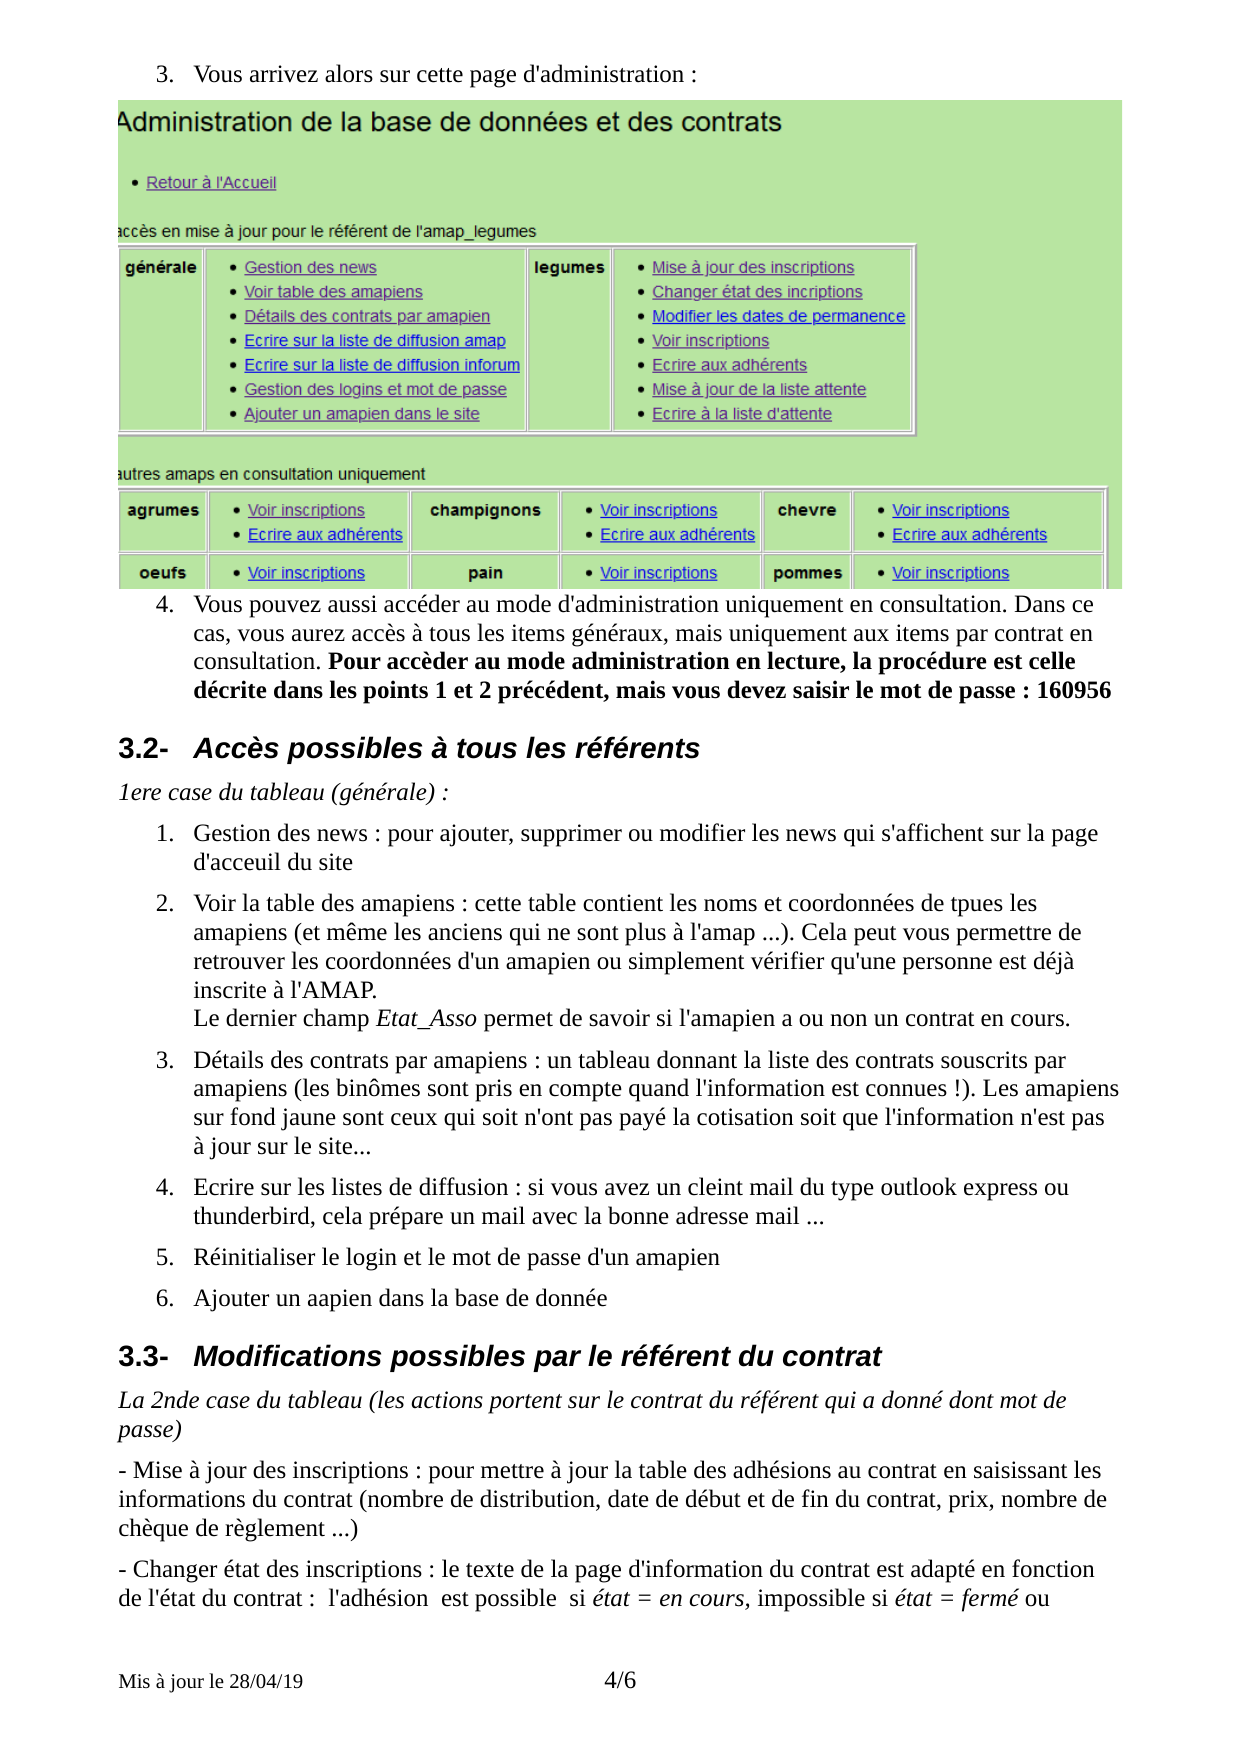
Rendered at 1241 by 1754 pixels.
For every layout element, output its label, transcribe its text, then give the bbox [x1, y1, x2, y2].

text 1ere case du tableau (générale) : [118, 777, 1122, 806]
list Vous pouvez aussi accéder au mode d'administration uniquement en consultation. Dans ce cas, vous aurez accès à tous les items généraux, mais uniquement aux items par contrat en consultation. Pour accèder au mode administration en lecture, la procédure est celle décrite dans les points 1 et 2 précédent, mais vous devez saisir le mot de passe : 160956 [156, 589, 1122, 704]
subtitle Accès possibles à tous les référents [118, 731, 1122, 765]
text - Mise à jour des inscriptions : pour mettre à jour la table des adhésions au contrat en saisissant les informations du contrat (nombre de distribution, date de début et de fin du contrat, prix, nombre de chèque de règlement ...) [118, 1456, 1122, 1542]
list Ajouter un aapien dans la base de donnée [156, 1283, 1122, 1312]
subtitle Modifications possibles par le référent du contrat [118, 1339, 1122, 1373]
list Gestion des news : pour ajouter, supprimer ou modifier les news qui s'affichent sur la page d'acceuil du site [156, 818, 1122, 876]
list Réinitialiser le login et le mot de passe d'un amapien [156, 1242, 1122, 1271]
picture [118, 100, 1123, 589]
list Vous arrivez alors sur cette page d'administration : [156, 59, 1122, 88]
text La 2nde case du tableau (les actions portent sur le contrat du référent qui a donné dont mot de passe) [118, 1386, 1122, 1443]
list Ecrire sur les listes de diffusion : si vous avez un cleint mail du type outlook express ou thunderbird, cela prépare un mail avec la bonne adresse mail ... [156, 1172, 1122, 1230]
list Voir la table des amapiens : cette table contient les noms et coordonnées de tpues les amapiens (et même les anciens qui ne sont plus à l'amap ...). Cela peut vous permettre de retrouver les coordonnées d'un amapien ou simplement vérifier qu'une personne est déjà inscrite à l'AMAP. Le dernier champ Etat_Asso permet de savoir si l'amapien a ou non un contrat en cours. [156, 888, 1122, 1032]
list Détails des contrats par amapiens : un tableau donnant la liste des contrats souscrits par amapiens (les binômes sont pris en compte quand l'information est connues !). Les amapiens sur fond jaune sont ceux qui soit n'ont pas payé la cotisation soit que l'information n'est pas à jour sur le site... [156, 1045, 1122, 1160]
text - Changer état des inscriptions : le texte de la page d'information du contrat est adapté en fonction de l'état du contrat : l'adhésion est possible si état = en cours, impossible si état = fermé ou [118, 1554, 1122, 1612]
